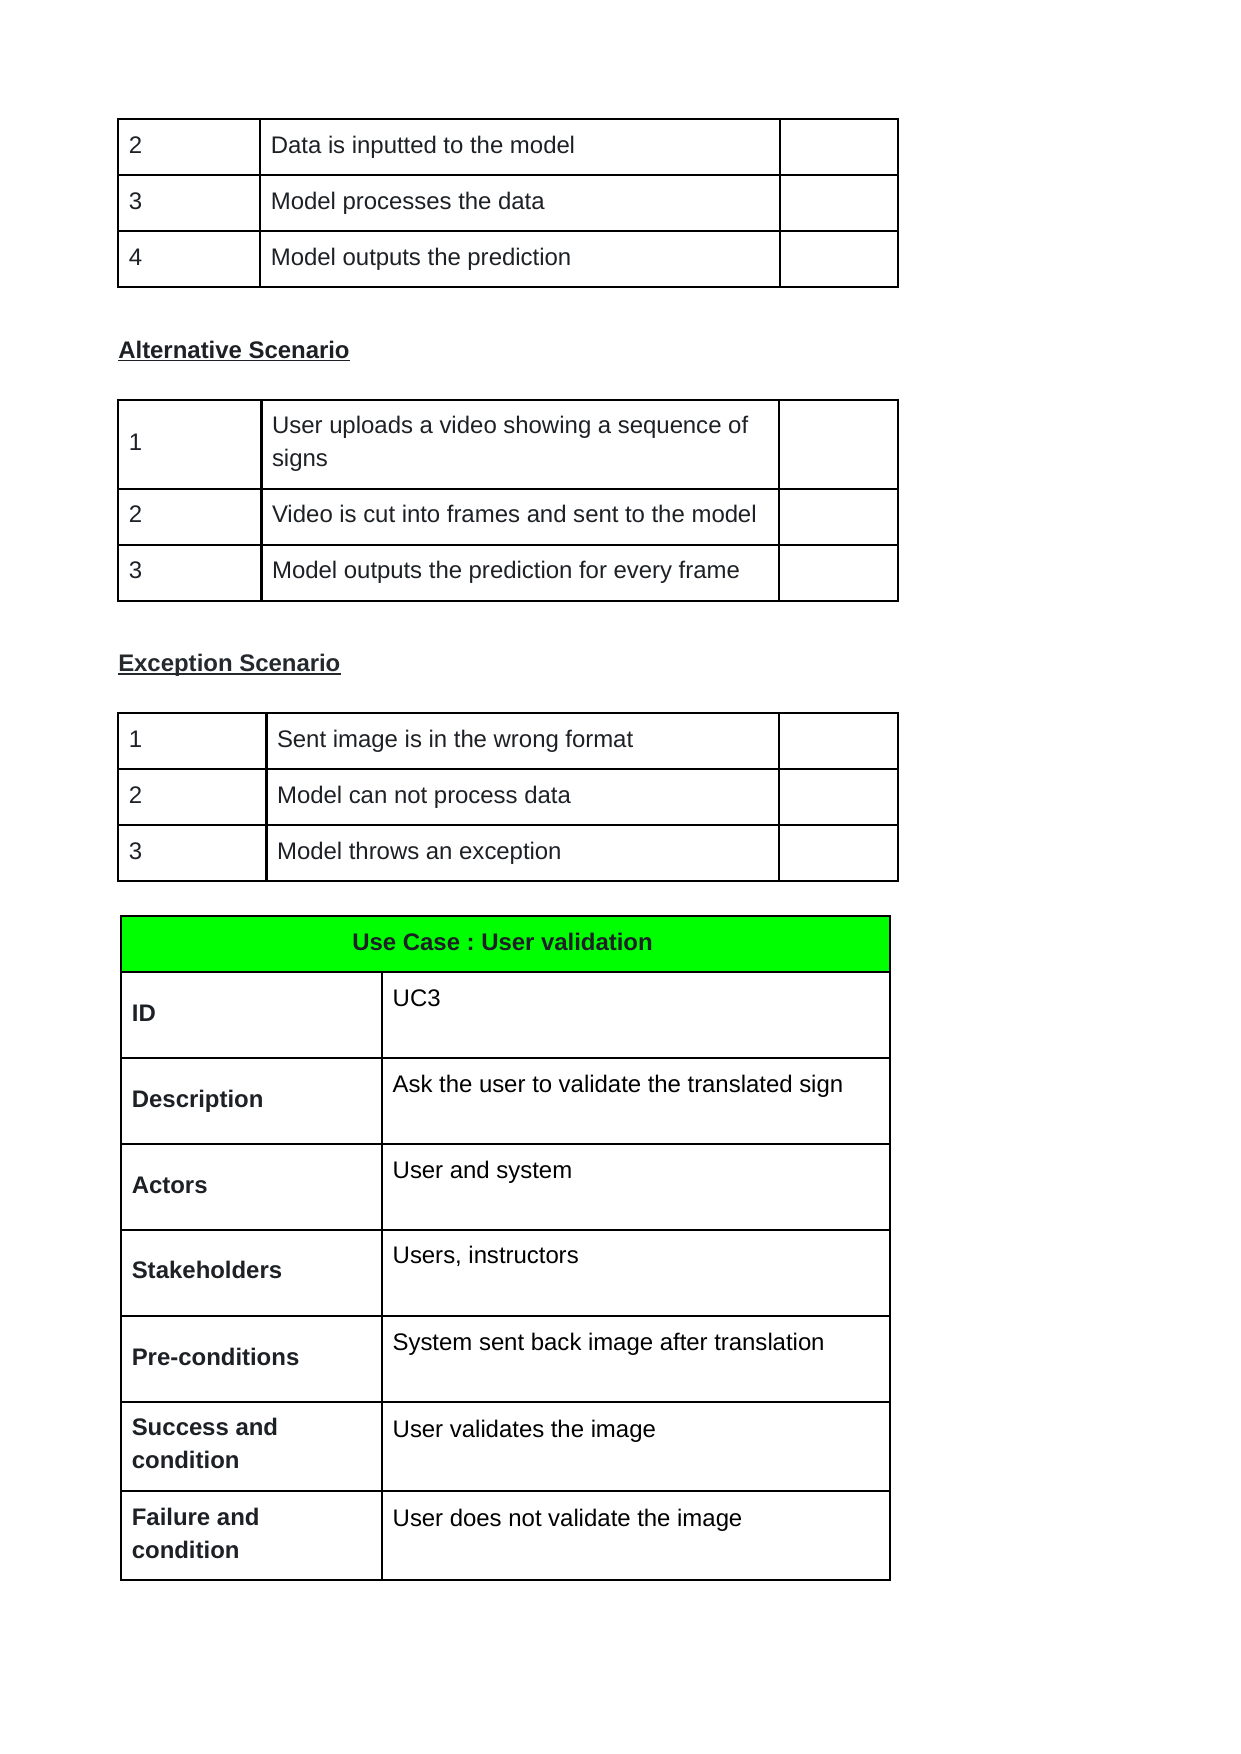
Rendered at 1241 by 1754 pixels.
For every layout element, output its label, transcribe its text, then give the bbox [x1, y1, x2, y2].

table_cell [780, 490, 897, 544]
table_cell Ask the user to validate the translated sign [383, 1059, 889, 1143]
table_cell Video is cut into frames and sent to the model [263, 490, 778, 544]
table_cell Pre-conditions [122, 1317, 381, 1401]
table_cell 3 [119, 176, 259, 230]
table_cell Actors [122, 1145, 381, 1229]
table_cell System sent back image after translation [383, 1317, 889, 1401]
table_cell 2 [119, 490, 260, 544]
table_header [780, 714, 897, 768]
table_cell [780, 546, 897, 599]
table_header Sent image is in the wrong format [268, 714, 778, 768]
table_header Use Case : User validation [122, 917, 889, 971]
table_cell Model throws an exception [268, 826, 778, 880]
table_cell 3 [119, 546, 260, 599]
table_cell User validates the image [383, 1403, 889, 1490]
table_header [780, 401, 897, 488]
text Exception Scenario [118, 649, 1122, 677]
table_cell 4 [119, 232, 259, 286]
table_cell [781, 232, 897, 286]
table_cell [780, 826, 897, 880]
table_cell [781, 120, 897, 174]
table_cell Failure and condition [122, 1492, 381, 1579]
table_cell Model processes the data [261, 176, 779, 230]
table_cell Model outputs the prediction for every frame [263, 546, 778, 599]
table_header 1 [119, 714, 265, 768]
table_cell 2 [119, 770, 265, 824]
table_cell UC3 [383, 973, 889, 1057]
table_cell Stakeholders [122, 1231, 381, 1315]
table_cell Data is inputted to the model [261, 120, 779, 174]
table_header User uploads a video showing a sequence of signs [263, 401, 778, 488]
text Alternative Scenario [118, 336, 1122, 363]
table_cell Description [122, 1059, 381, 1143]
table_cell [780, 770, 897, 824]
table_cell Model can not process data [268, 770, 778, 824]
table_cell User does not validate the image [383, 1492, 889, 1579]
table_cell Users, instructors [383, 1231, 889, 1315]
table_cell [781, 176, 897, 230]
table_cell 3 [119, 826, 265, 880]
table_cell User and system [383, 1145, 889, 1229]
table_header 1 [119, 401, 260, 488]
table_cell 2 [119, 120, 259, 174]
table_cell ID [122, 973, 381, 1057]
table_cell Model outputs the prediction [261, 232, 779, 286]
table_cell Success and condition [122, 1403, 381, 1490]
